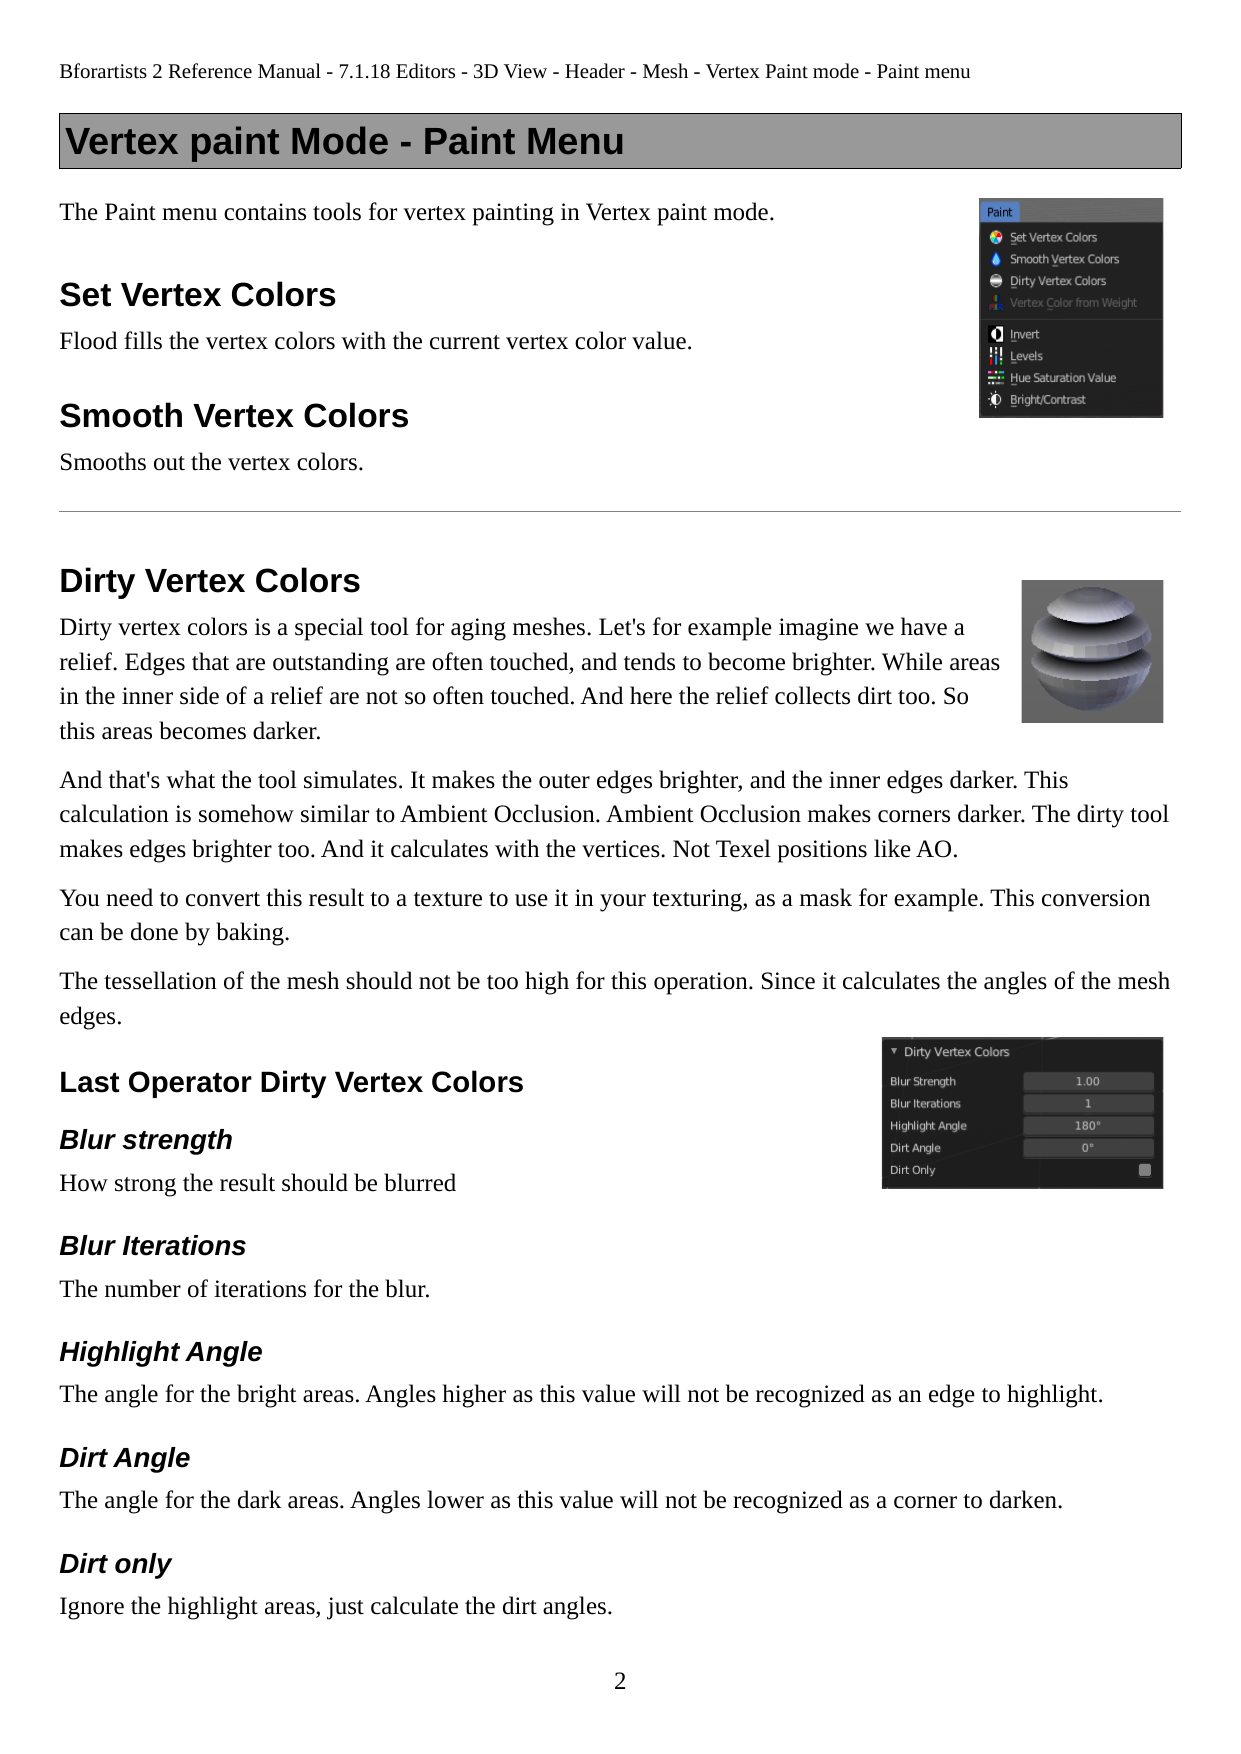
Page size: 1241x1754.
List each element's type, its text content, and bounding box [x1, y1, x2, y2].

text And that's what the tool simulates. It makes the outer edges brighter, and the inner edges darker. This calculation is somehow similar to Ambient Occlusion. Ambient Occlusion makes corners darker. The dirty tool makes edges brighter too. And it calculates with the vertices. Not Texel positions like AO. [59, 765, 1181, 863]
picture [979, 198, 1164, 418]
subtitle Highlight Angle [59, 1335, 1181, 1367]
subtitle Dirty Vertex Colors [59, 561, 1181, 600]
subtitle Blur strength [59, 1123, 881, 1155]
text The angle for the dark areas. Angles lower as this value will not be recognized as a corner to darken. [59, 1486, 1181, 1514]
subtitle [1164, 1123, 1181, 1155]
text Flood fills the vertex colors with the current vertex color value. [59, 326, 979, 355]
text The angle for the bright areas. Angles higher as this value will not be recognized as an edge to highlight. [59, 1379, 1181, 1408]
subtitle Dirt Angle [59, 1441, 1181, 1473]
subtitle [1164, 275, 1181, 314]
text The tessellation of the mesh should not be too high for this operation. Since it calculates the angles of the mesh edges. [59, 966, 1181, 1030]
table_header Vertex paint Mode - Paint Menu [60, 114, 1181, 168]
subtitle Last Operator Dirty Vertex Colors [59, 1064, 881, 1098]
text The Paint menu contains tools for vertex painting in Vertex paint mode. [59, 197, 1181, 225]
text Ignore the highlight areas, just calculate the dirt angles. [59, 1591, 1181, 1620]
subtitle Smooth Vertex Colors [59, 396, 1181, 435]
subtitle Dirt only [59, 1547, 1181, 1579]
text You need to convert this result to a texture to use it in your texturing, as a mask for example. This conversion can be done by baking. [59, 883, 1181, 946]
subtitle Set Vertex Colors [59, 275, 979, 314]
text The number of iterations for the blur. [59, 1274, 1181, 1302]
subtitle Blur Iterations [59, 1229, 1181, 1261]
text Dirty vertex colors is a special tool for aging meshes. Let's for example imagine we have a relief. Edges that are outstanding are often touched, and tends to become brighter. While areas in the inner side of a relief are not so often touched. And here the relief collects dirt too. So this areas becomes darker. [59, 612, 1181, 744]
text Smooths out the vertex colors. [59, 447, 1181, 476]
text How strong the result should be blurred [59, 1168, 1181, 1196]
picture [881, 1037, 1164, 1189]
picture [1021, 580, 1164, 723]
